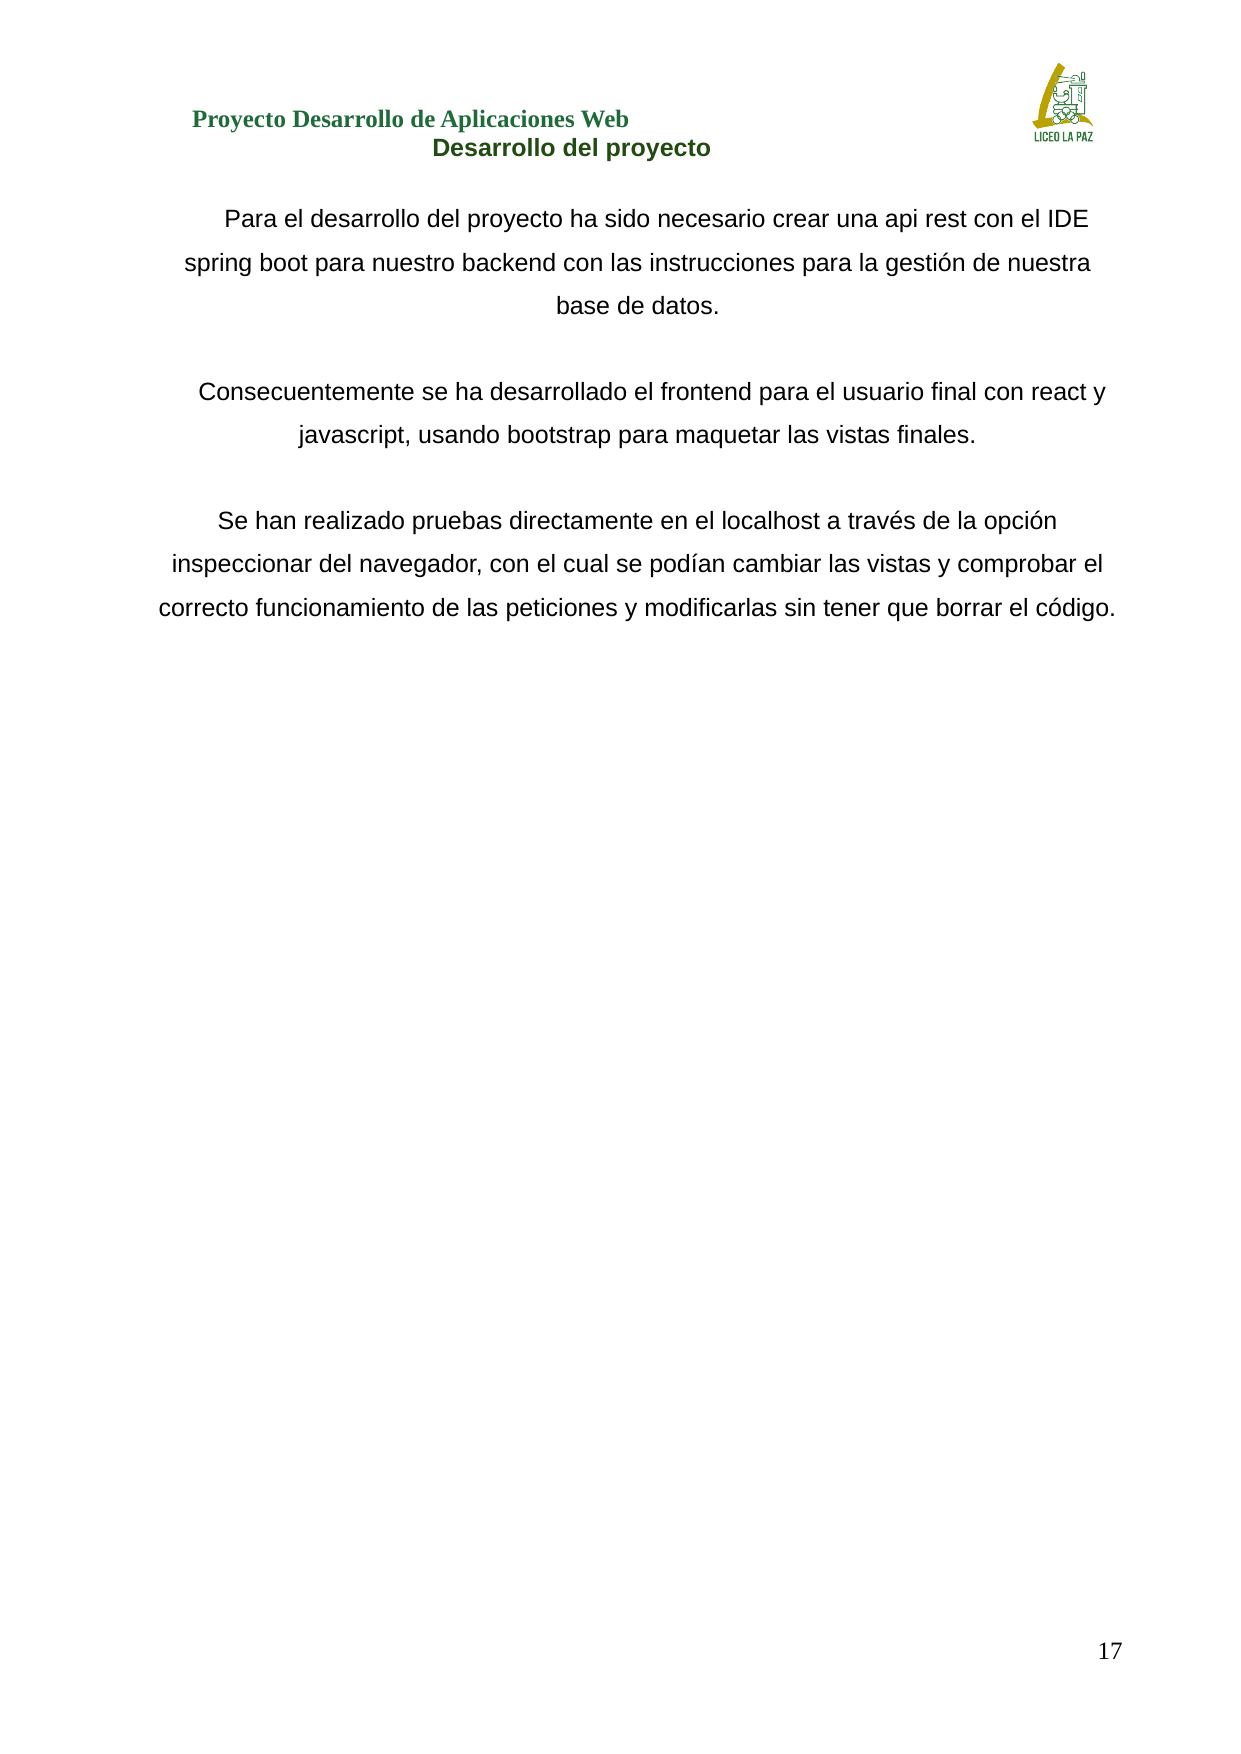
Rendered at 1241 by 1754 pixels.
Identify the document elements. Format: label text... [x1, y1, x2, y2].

text Se han realizado pruebas directamente en el localhost a través de la opción inspeccionar del navegador, con el cual se podían cambiar las vistas y comprobar el correcto funcionamiento de las peticiones y modificarlas sin tener que borrar el código. [153, 506, 1122, 621]
picture [1025, 55, 1100, 150]
text Consecuentemente se ha desarrollado el frontend para el usuario final con react y javascript, usando bootstrap para maquetar las vistas finales. [153, 377, 1122, 449]
subtitle Desarrollo del proyecto [118, 132, 1122, 161]
text Para el desarrollo del proyecto ha sido necesario crear una api rest con el IDE spring boot para nuestro backend con las instrucciones para la gestión de nuestra base de datos. [153, 204, 1122, 319]
